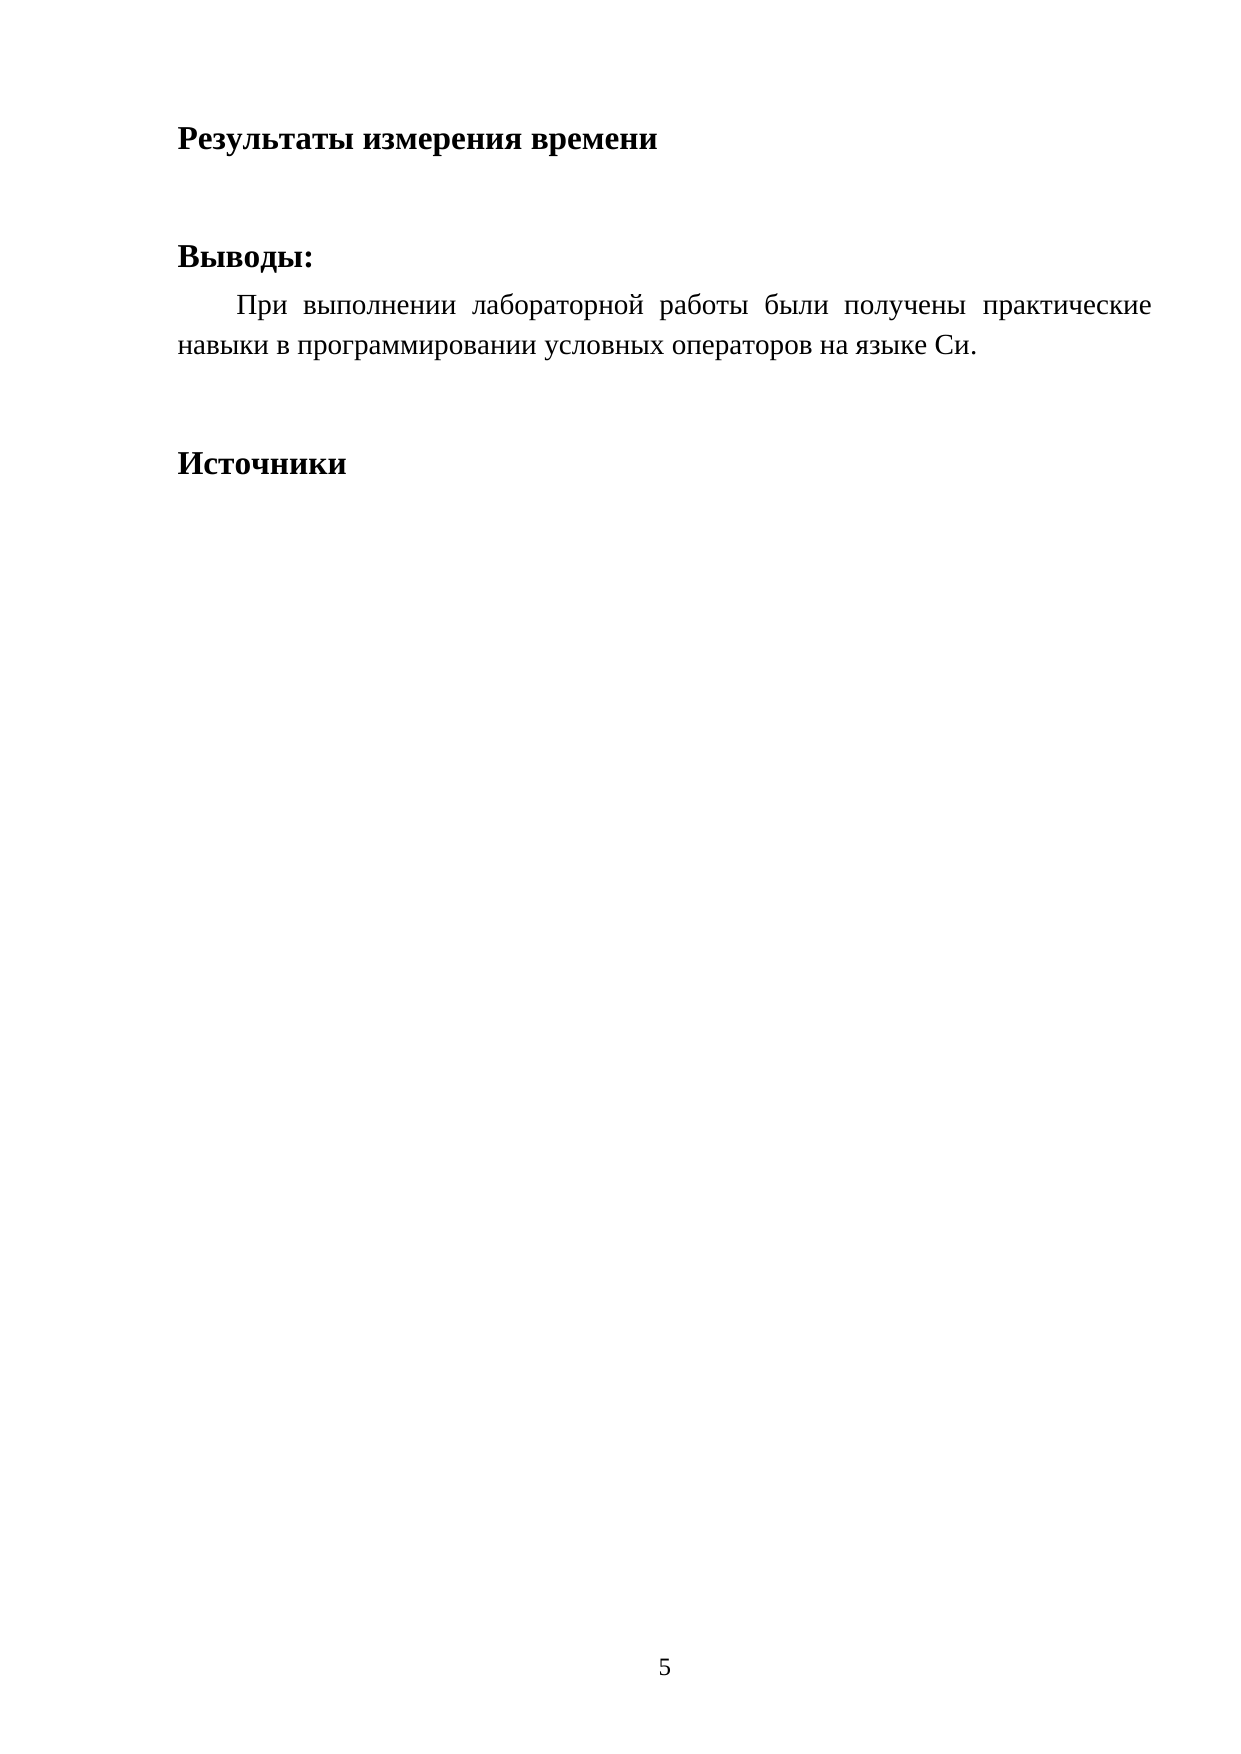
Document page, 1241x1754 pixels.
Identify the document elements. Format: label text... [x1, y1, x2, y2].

text При выполнении лабораторной работы были получены практические навыки в программировании условных операторов на языке Cи. [177, 287, 1152, 361]
subtitle Результаты измерения времени [177, 118, 1152, 156]
subtitle Выводы: [177, 236, 1152, 275]
subtitle Источники [177, 443, 1152, 482]
